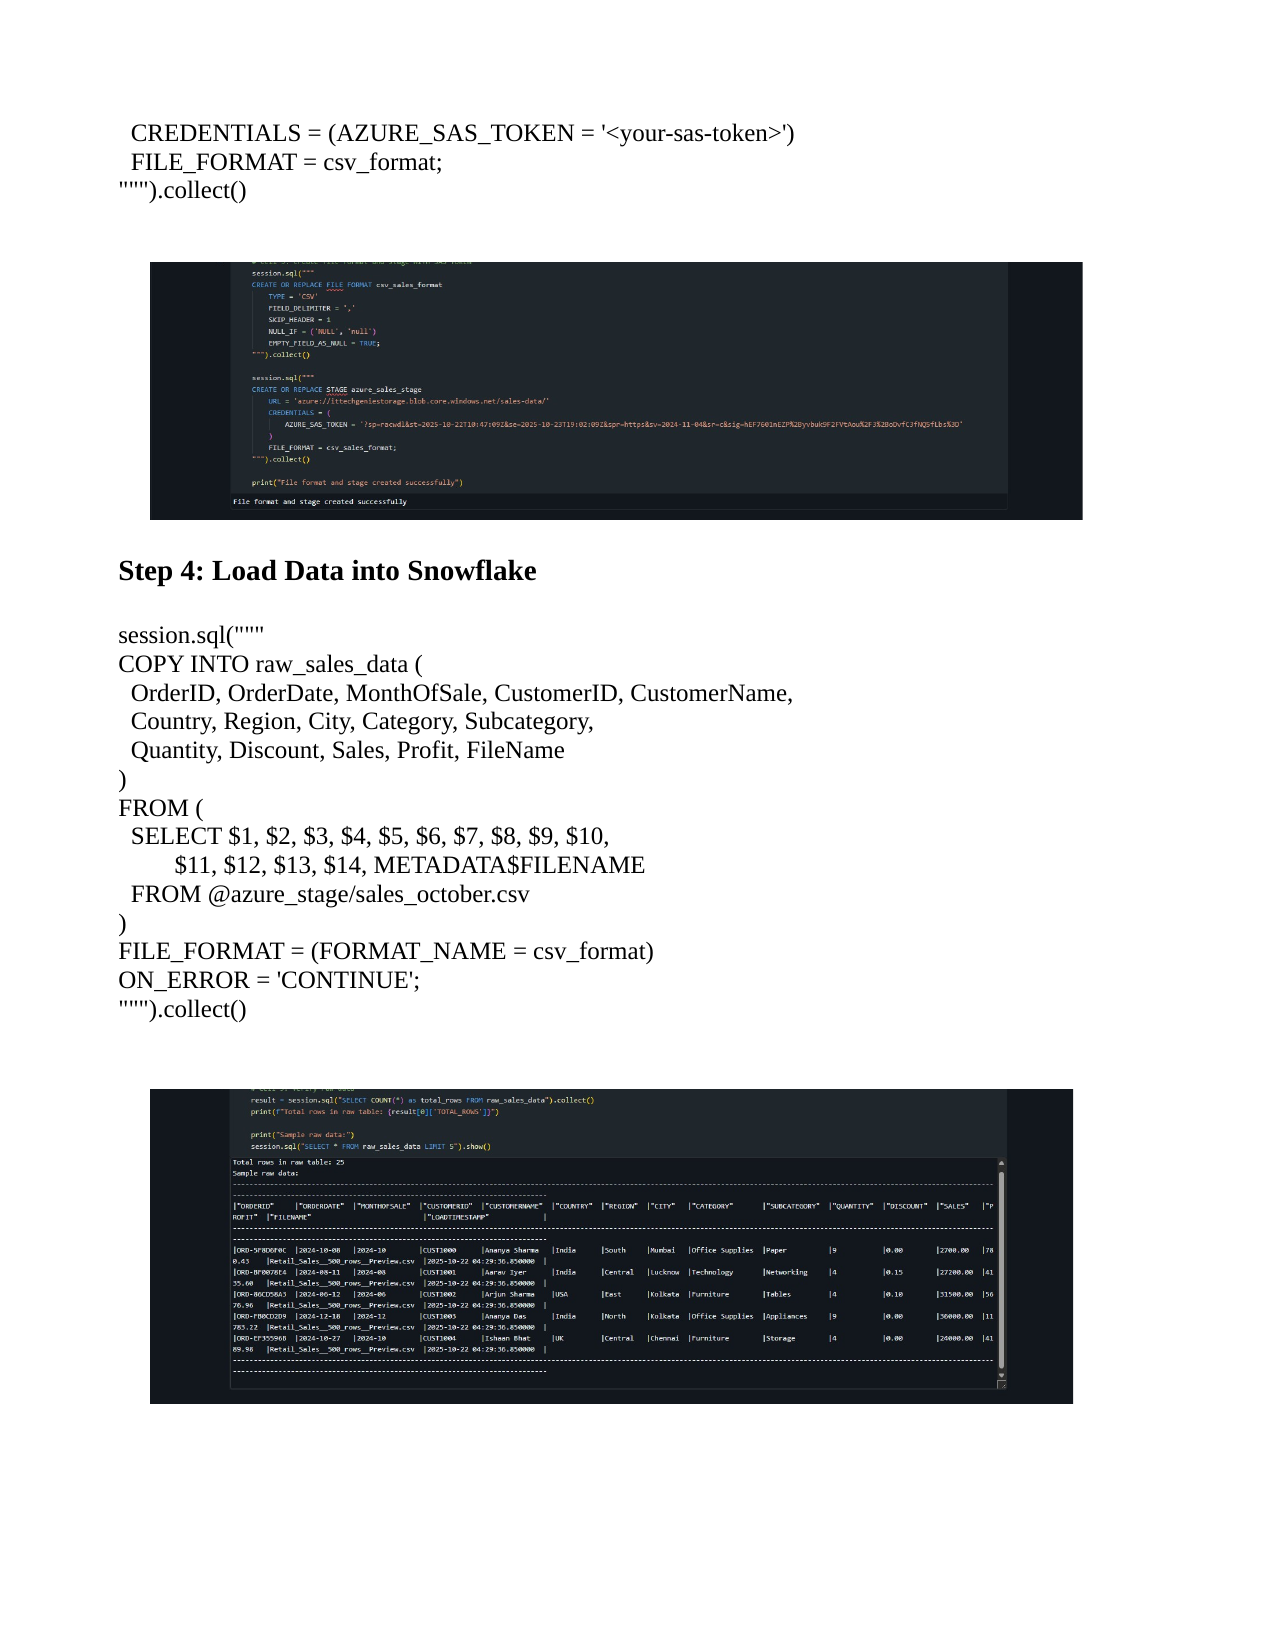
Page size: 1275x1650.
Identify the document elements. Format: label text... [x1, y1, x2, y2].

picture [150, 1089, 1074, 1404]
text CREDENTIALS = (AZURE_SAS_TOKEN = '<your-sas-token>') FILE_FORMAT = csv_format; """).collect() [118, 118, 1157, 204]
text session.sql(""" COPY INTO raw_sales_data ( OrderID, OrderDate, MonthOfSale, CustomerID, CustomerName, Country, Region, City, Category, Subcategory, Quantity, Discount, Sales, Profit, FileName ) FROM ( SELECT $1, $2, $3, $4, $5, $6, $7, $8, $9, $10, $11, $12, $13, $14, METADATA$FILENAME FROM @azure_stage/sales_october.csv ) FILE_FORMAT = (FORMAT_NAME = csv_format) ON_ERROR = 'CONTINUE'; """).collect() [118, 620, 1157, 1023]
text Step 4: Load Data into Snowflake [118, 553, 1157, 587]
picture [150, 262, 1083, 520]
